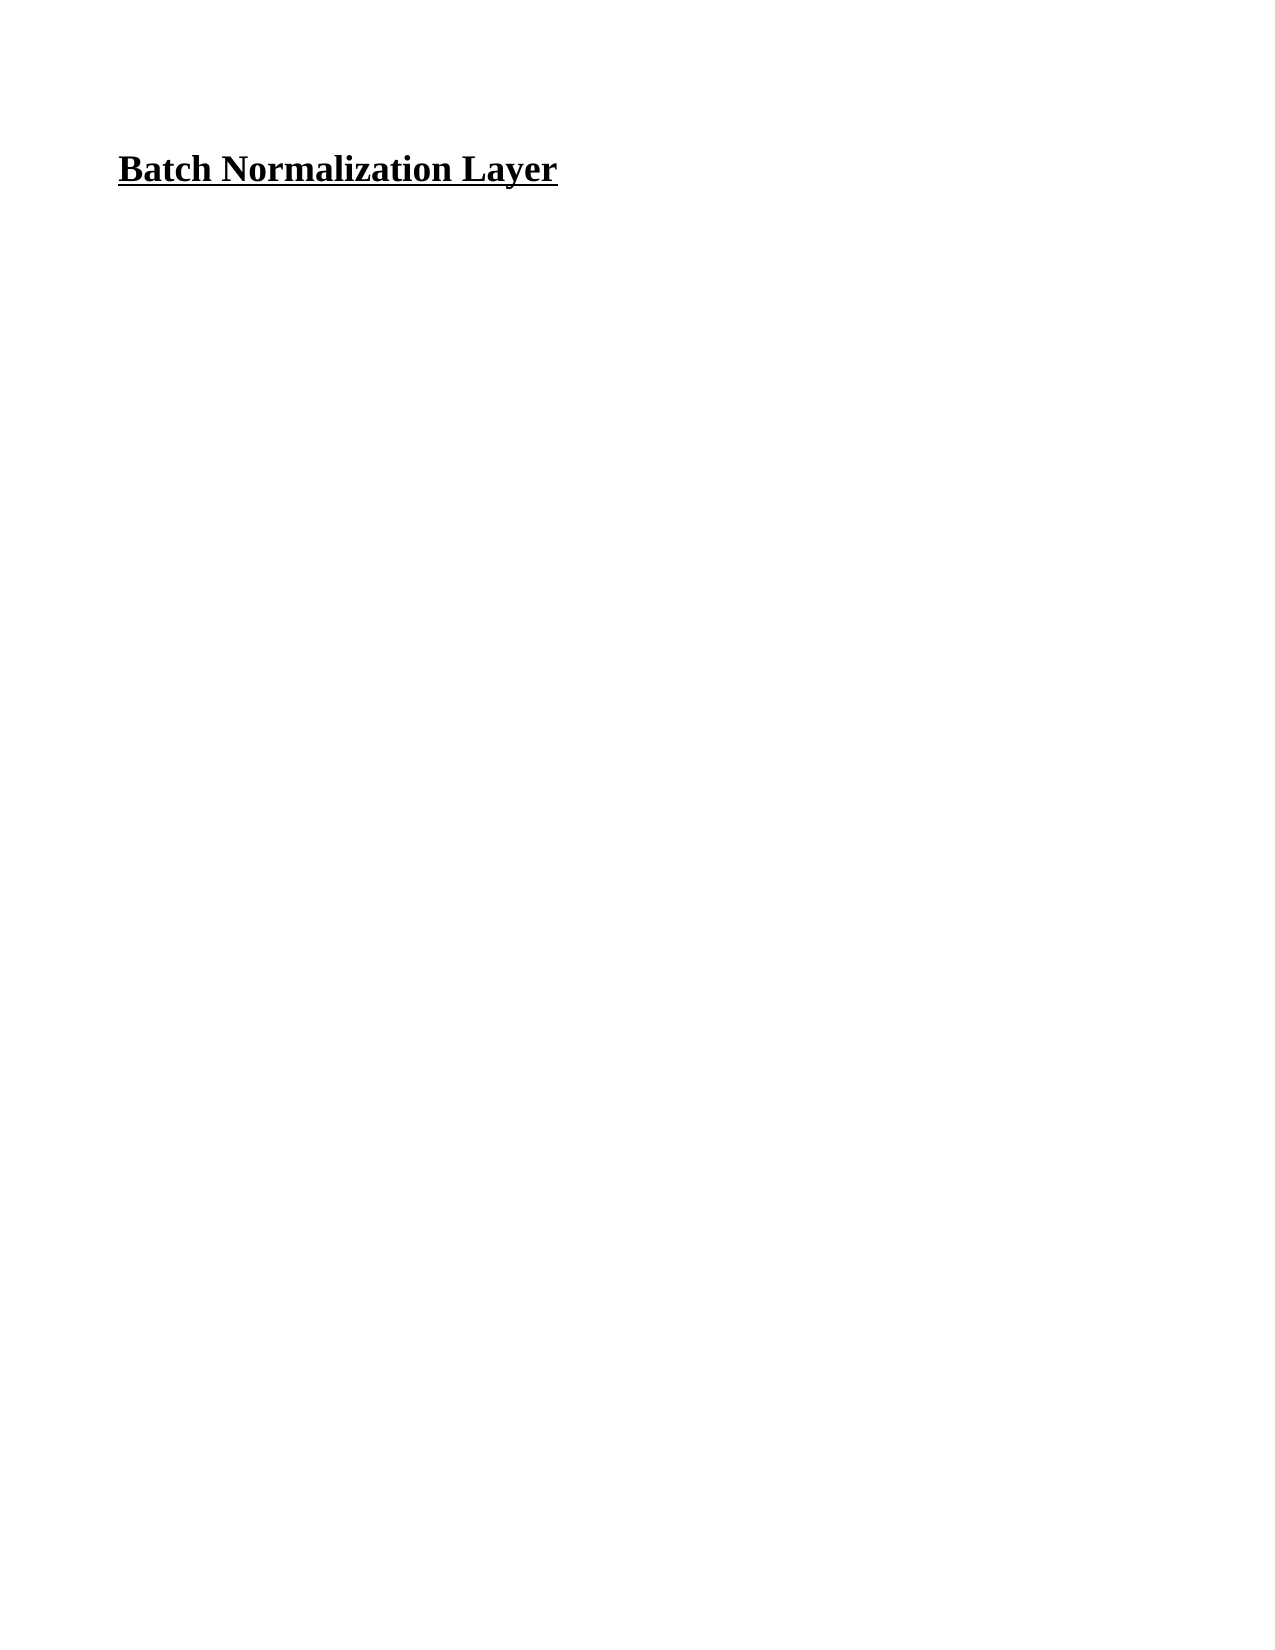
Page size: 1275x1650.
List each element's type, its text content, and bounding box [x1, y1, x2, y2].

text Batch Normalization Layer [118, 147, 1157, 190]
